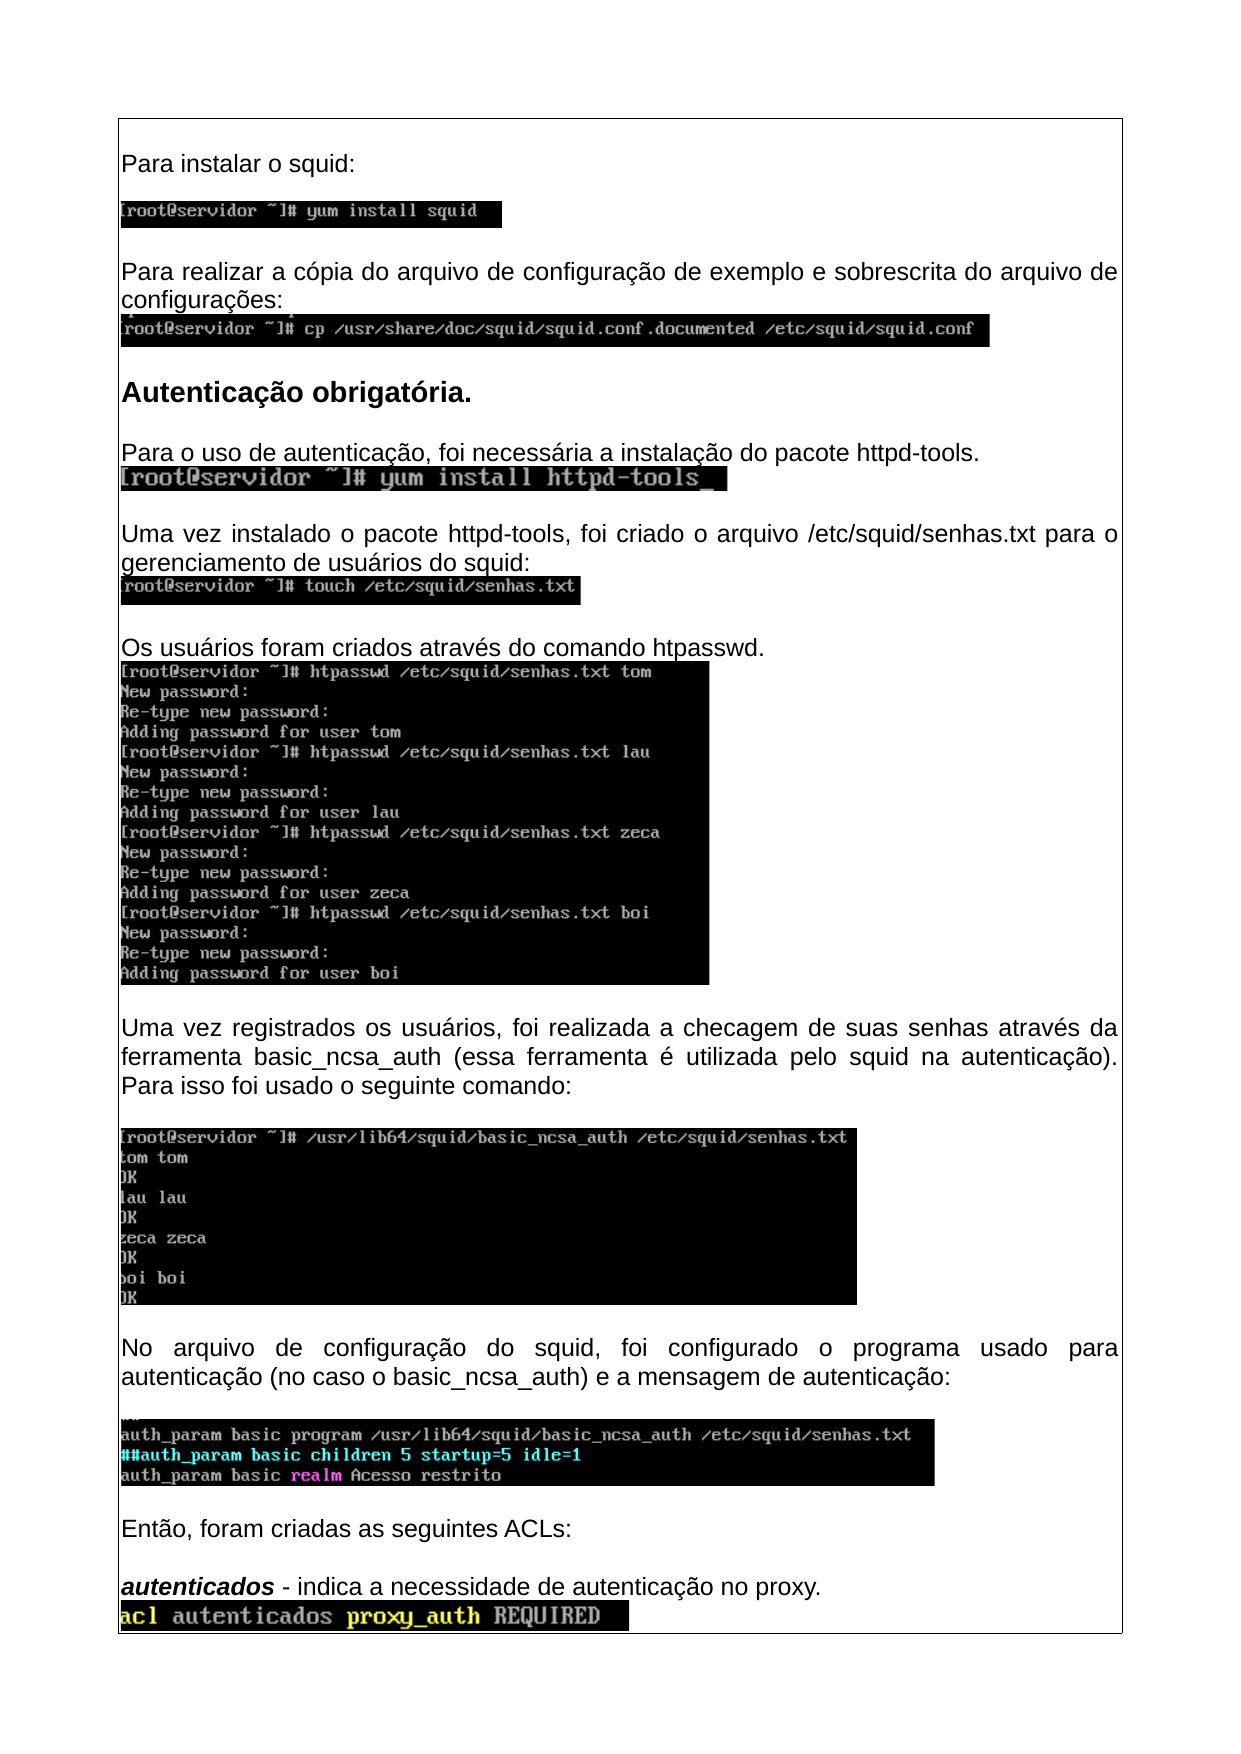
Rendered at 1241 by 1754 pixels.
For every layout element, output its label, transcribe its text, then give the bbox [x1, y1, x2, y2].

text Uma vez registrados os usuários, foi realizada a checagem de suas senhas através da ferramenta basic_ncsa_auth (essa ferramenta é utilizada pelo squid na autenticação). Para isso foi usado o seguinte comando: [119, 1011, 1122, 1099]
text autenticados - indica a necessidade de autenticação no proxy. [119, 1569, 1122, 1601]
text Para instalar o squid: [119, 147, 1122, 178]
text Autenticação obrigatória. [119, 373, 1122, 409]
text Para o uso de autenticação, foi necessária a instalação do pacote httpd-tools. [119, 435, 1122, 466]
text Os usuários foram criados através do comando htpasswd. [119, 631, 1122, 662]
text Então, foram criadas as seguintes ACLs: [119, 1512, 1122, 1543]
text Para realizar a cópia do arquivo de configuração de exemplo e sobrescrita do arquivo de configurações: [119, 254, 1122, 314]
text Uma vez instalado o pacote httpd-tools, foi criado o arquivo /etc/squid/senhas.txt para o gerenciamento de usuários do squid: [119, 517, 1122, 577]
text No arquivo de configuração do squid, foi configurado o programa usado para autenticação (no caso o basic_ncsa_auth) e a mensagem de autenticação: [119, 1331, 1122, 1391]
